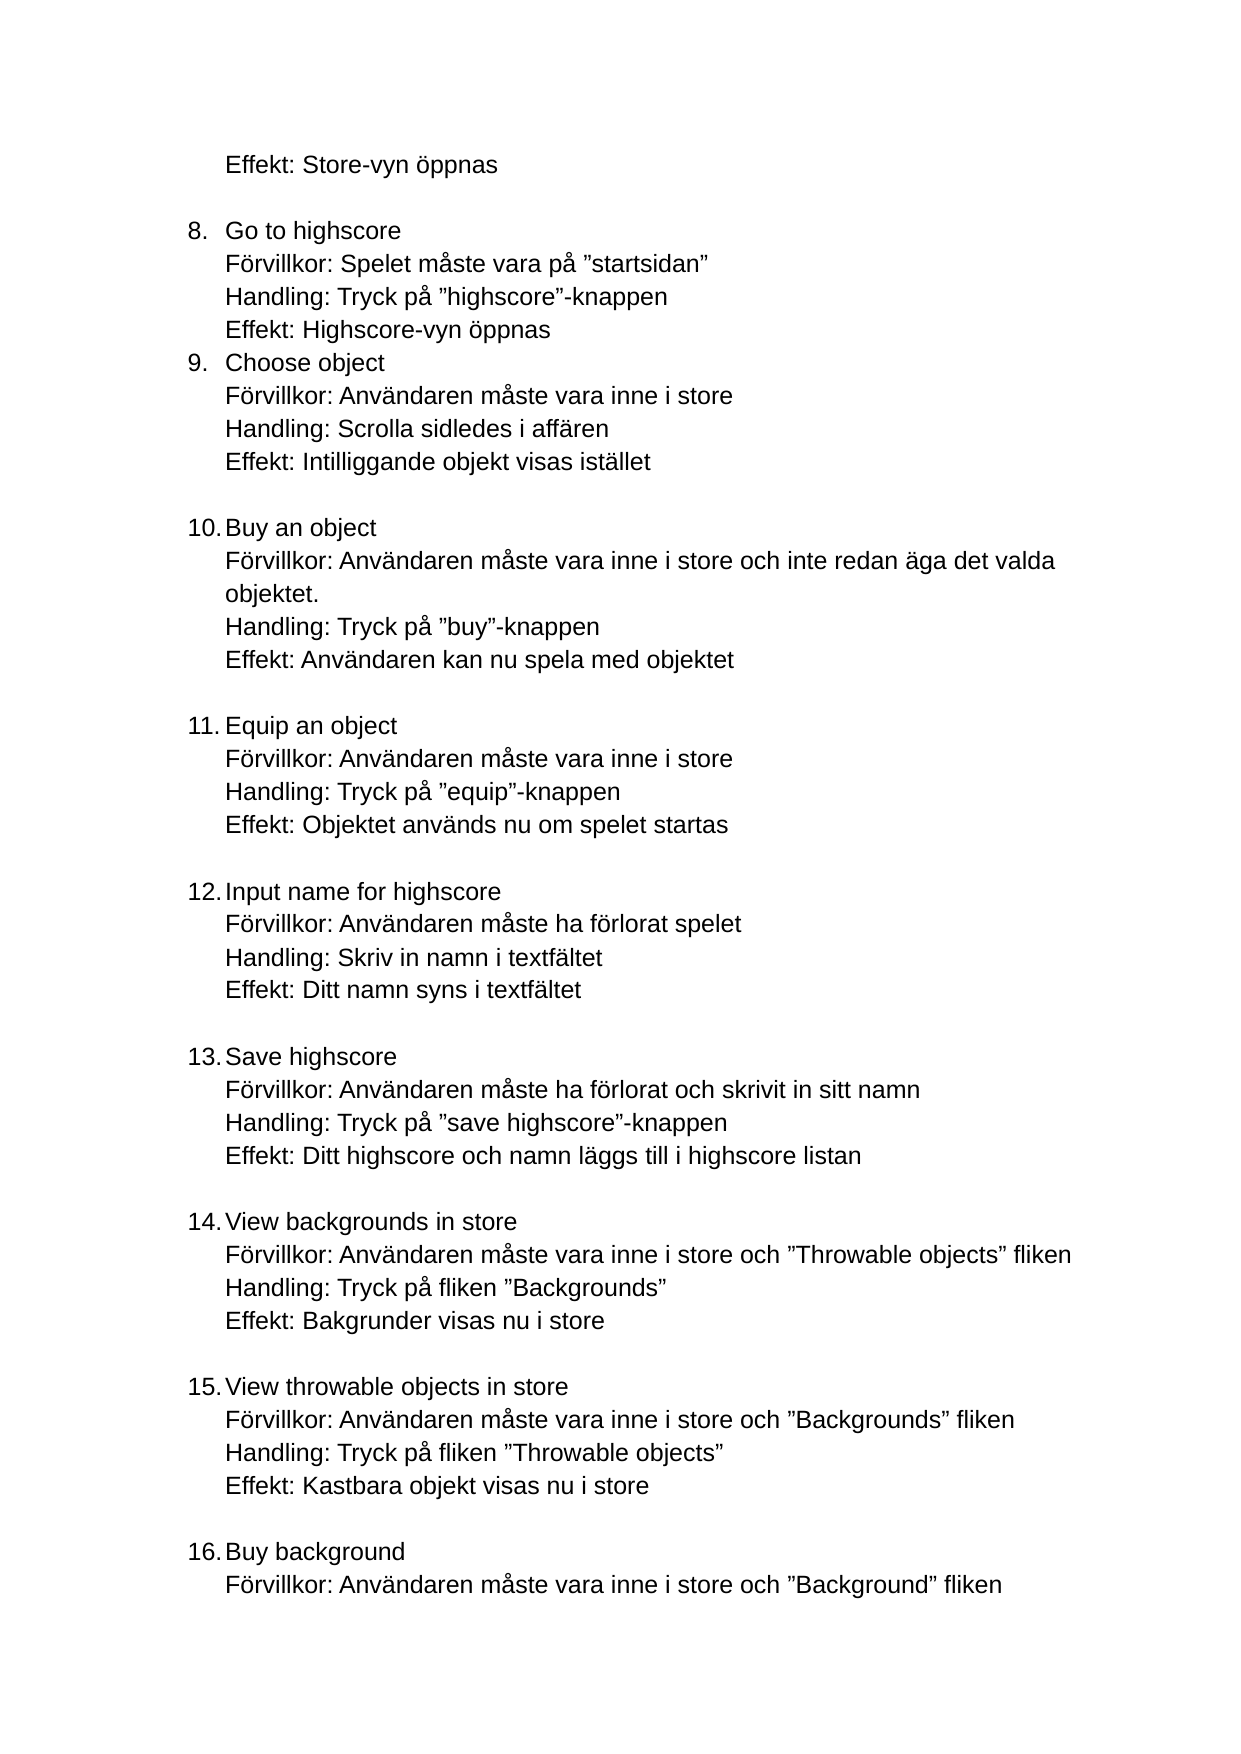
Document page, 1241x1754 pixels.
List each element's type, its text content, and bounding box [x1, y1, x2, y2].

text Handling: Scrolla sidledes i affären [225, 414, 1091, 443]
list Equip an object [187, 711, 1091, 740]
list Buy an object [187, 513, 1091, 542]
text Effekt: Bakgrunder visas nu i store [225, 1306, 1091, 1334]
text Handling: Tryck på ”equip”-knappen [225, 777, 1091, 806]
list Buy background [187, 1537, 1091, 1566]
text Handling: Tryck på fliken ”Throwable objects” [225, 1438, 1091, 1467]
text Handling: Skriv in namn i textfältet [225, 942, 1091, 971]
list Go to highscore [187, 216, 1091, 245]
text Förvillkor: Spelet måste vara på ”startsidan” [225, 249, 1091, 278]
text Effekt: Ditt highscore och namn läggs till i highscore listan [225, 1141, 1091, 1169]
text Effekt: Intilliggande objekt visas istället [225, 447, 1091, 476]
list Input name for highscore [187, 876, 1091, 905]
text Förvillkor: Användaren måste vara inne i store och ”Background” fliken [225, 1570, 1091, 1599]
list Choose object [187, 348, 1091, 377]
text Effekt: Ditt namn syns i textfältet [225, 976, 1091, 1004]
text Förvillkor: Användaren måste vara inne i store [225, 381, 1091, 410]
text Förvillkor: Användaren måste vara inne i store och ”Backgrounds” fliken [225, 1405, 1091, 1433]
text Förvillkor: Användaren måste vara inne i store [225, 744, 1091, 773]
text Effekt: Objektet används nu om spelet startas [225, 810, 1091, 839]
text Handling: Tryck på ”highscore”-knappen [225, 282, 1091, 311]
text Förvillkor: Användaren måste vara inne i store och inte redan äga det valda objektet. [225, 546, 1091, 608]
text Handling: Tryck på fliken ”Backgrounds” [225, 1273, 1091, 1301]
list Save highscore [187, 1042, 1091, 1070]
text Förvillkor: Användaren måste vara inne i store och ”Throwable objects” fliken [225, 1240, 1091, 1268]
text Effekt: Highscore-vyn öppnas [225, 315, 1091, 344]
text Handling: Tryck på ”save highscore”-knappen [225, 1108, 1091, 1136]
text Förvillkor: Användaren måste ha förlorat spelet [225, 909, 1091, 938]
list View throwable objects in store [187, 1372, 1091, 1401]
list View backgrounds in store [187, 1207, 1091, 1235]
text Effekt: Kastbara objekt visas nu i store [225, 1471, 1091, 1499]
text Effekt: Användaren kan nu spela med objektet [225, 645, 1091, 674]
text Effekt: Store-vyn öppnas [225, 150, 1091, 179]
text Handling: Tryck på ”buy”-knappen [225, 612, 1091, 641]
text Förvillkor: Användaren måste ha förlorat och skrivit in sitt namn [225, 1074, 1091, 1103]
